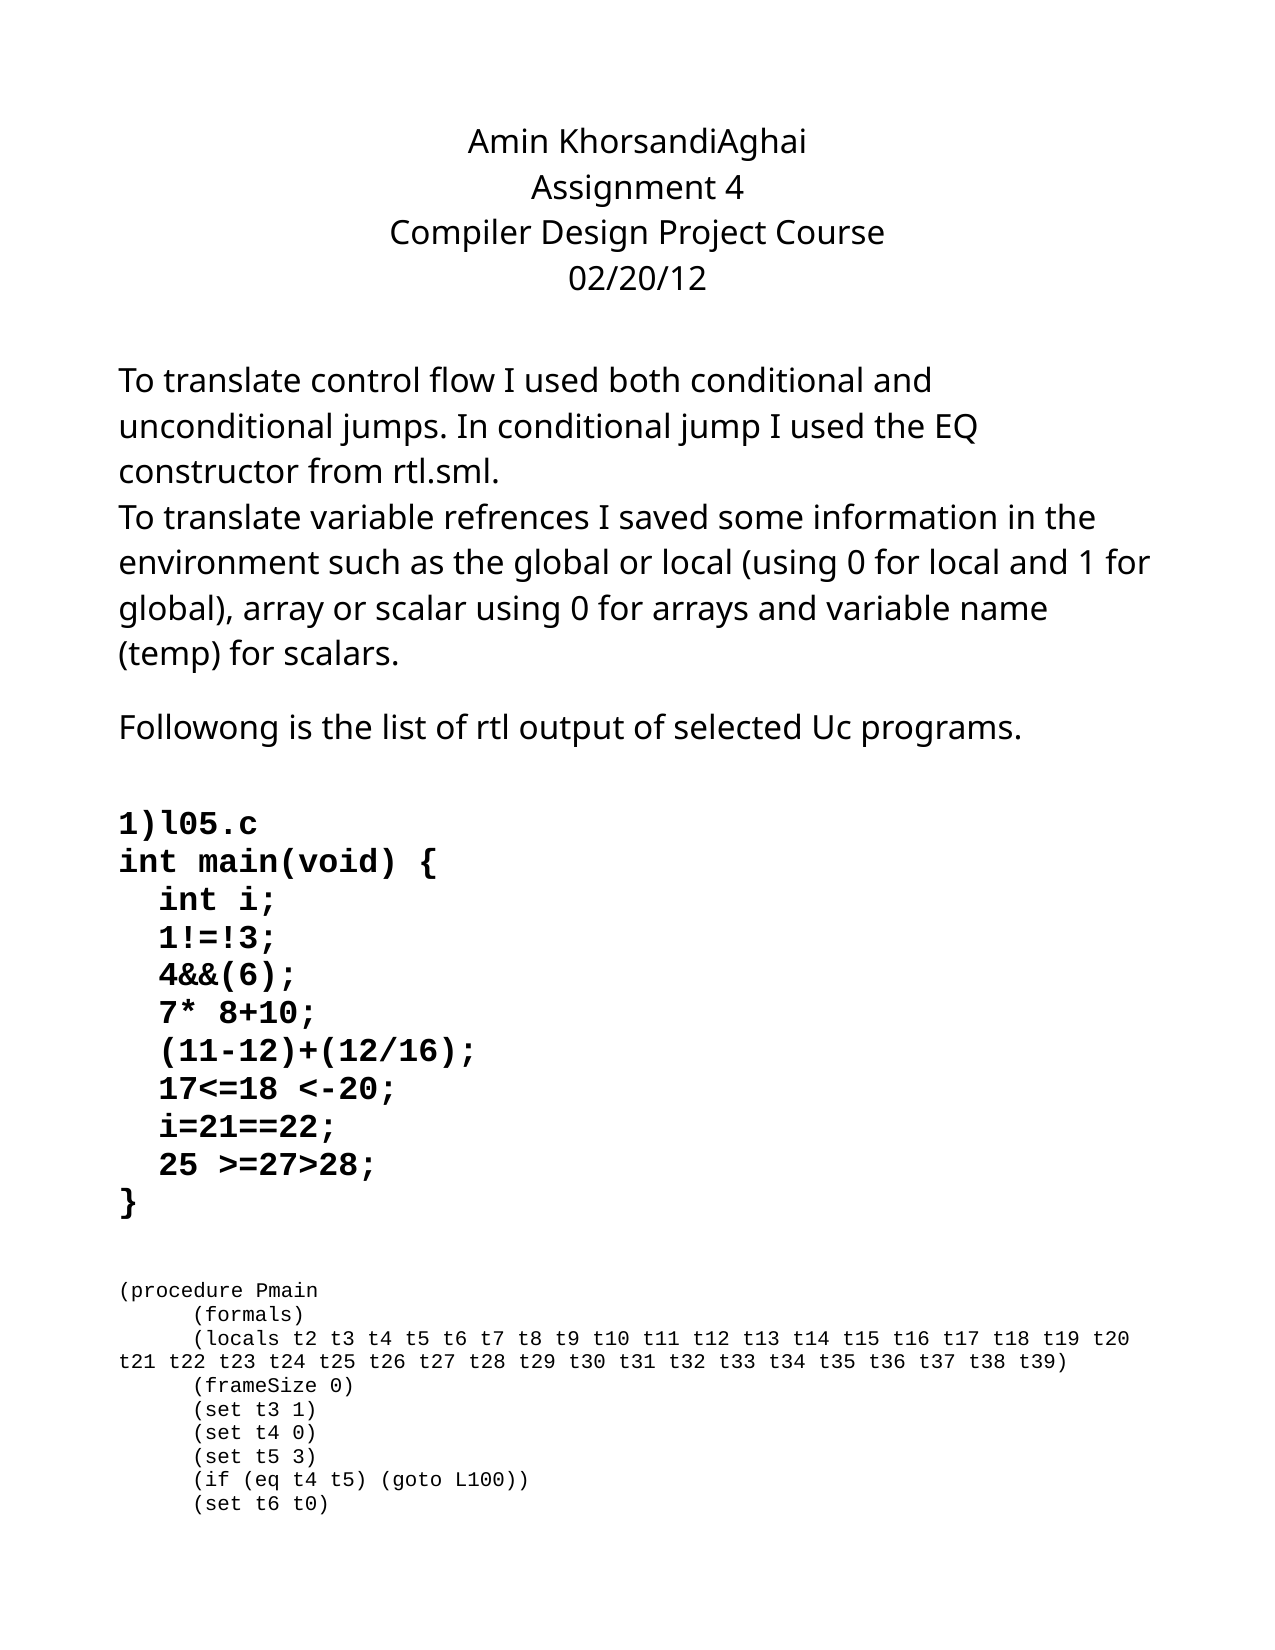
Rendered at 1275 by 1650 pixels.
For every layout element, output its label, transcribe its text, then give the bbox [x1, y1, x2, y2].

text To translate control flow I used both conditional and unconditional jumps. In conditional jump I used the EQ constructor from rtl.sml. [118, 357, 1157, 493]
text Followong is the list of rtl output of selected Uc programs. [118, 704, 1157, 749]
text Assignment 4 [118, 163, 1157, 209]
text (set t4 0) [118, 1422, 1157, 1446]
text int i; [118, 882, 1157, 920]
text 17<=18 <-20; [118, 1072, 1157, 1109]
text 1!=!3; [118, 920, 1157, 958]
text 7* 8+10; [118, 996, 1157, 1034]
text (frameSize 0) [118, 1375, 1157, 1398]
text 4&&(6); [118, 958, 1157, 996]
text } [118, 1185, 1157, 1223]
text (procedure Pmain [118, 1280, 1157, 1304]
text To translate variable refrences I saved some information in the environment such as the global or local (using 0 for local and 1 for global), array or scalar using 0 for arrays and variable name (temp) for scalars. [118, 493, 1157, 675]
text i=21==22; [118, 1109, 1157, 1147]
text 1)l05.c [118, 807, 1157, 845]
text 25 >=27>28; [118, 1147, 1157, 1185]
text (11-12)+(12/16); [118, 1034, 1157, 1072]
text (set t5 3) [118, 1446, 1157, 1469]
text (formals) [118, 1304, 1157, 1328]
text (locals t2 t3 t4 t5 t6 t7 t8 t9 t10 t11 t12 t13 t14 t15 t16 t17 t18 t19 t20 t21 t22 t23 t24 t25 t26 t27 t28 t29 t30 t31 t32 t33 t34 t35 t36 t37 t38 t39) [118, 1328, 1157, 1375]
text (set t3 1) [118, 1398, 1157, 1422]
text Amin KhorsandiAghai [118, 118, 1157, 163]
text int main(void) { [118, 845, 1157, 882]
text (set t6 t0) [118, 1493, 1157, 1517]
text Compiler Design Project Course [118, 209, 1157, 254]
text 02/20/12 [118, 254, 1157, 300]
text (if (eq t4 t5) (goto L100)) [118, 1469, 1157, 1493]
